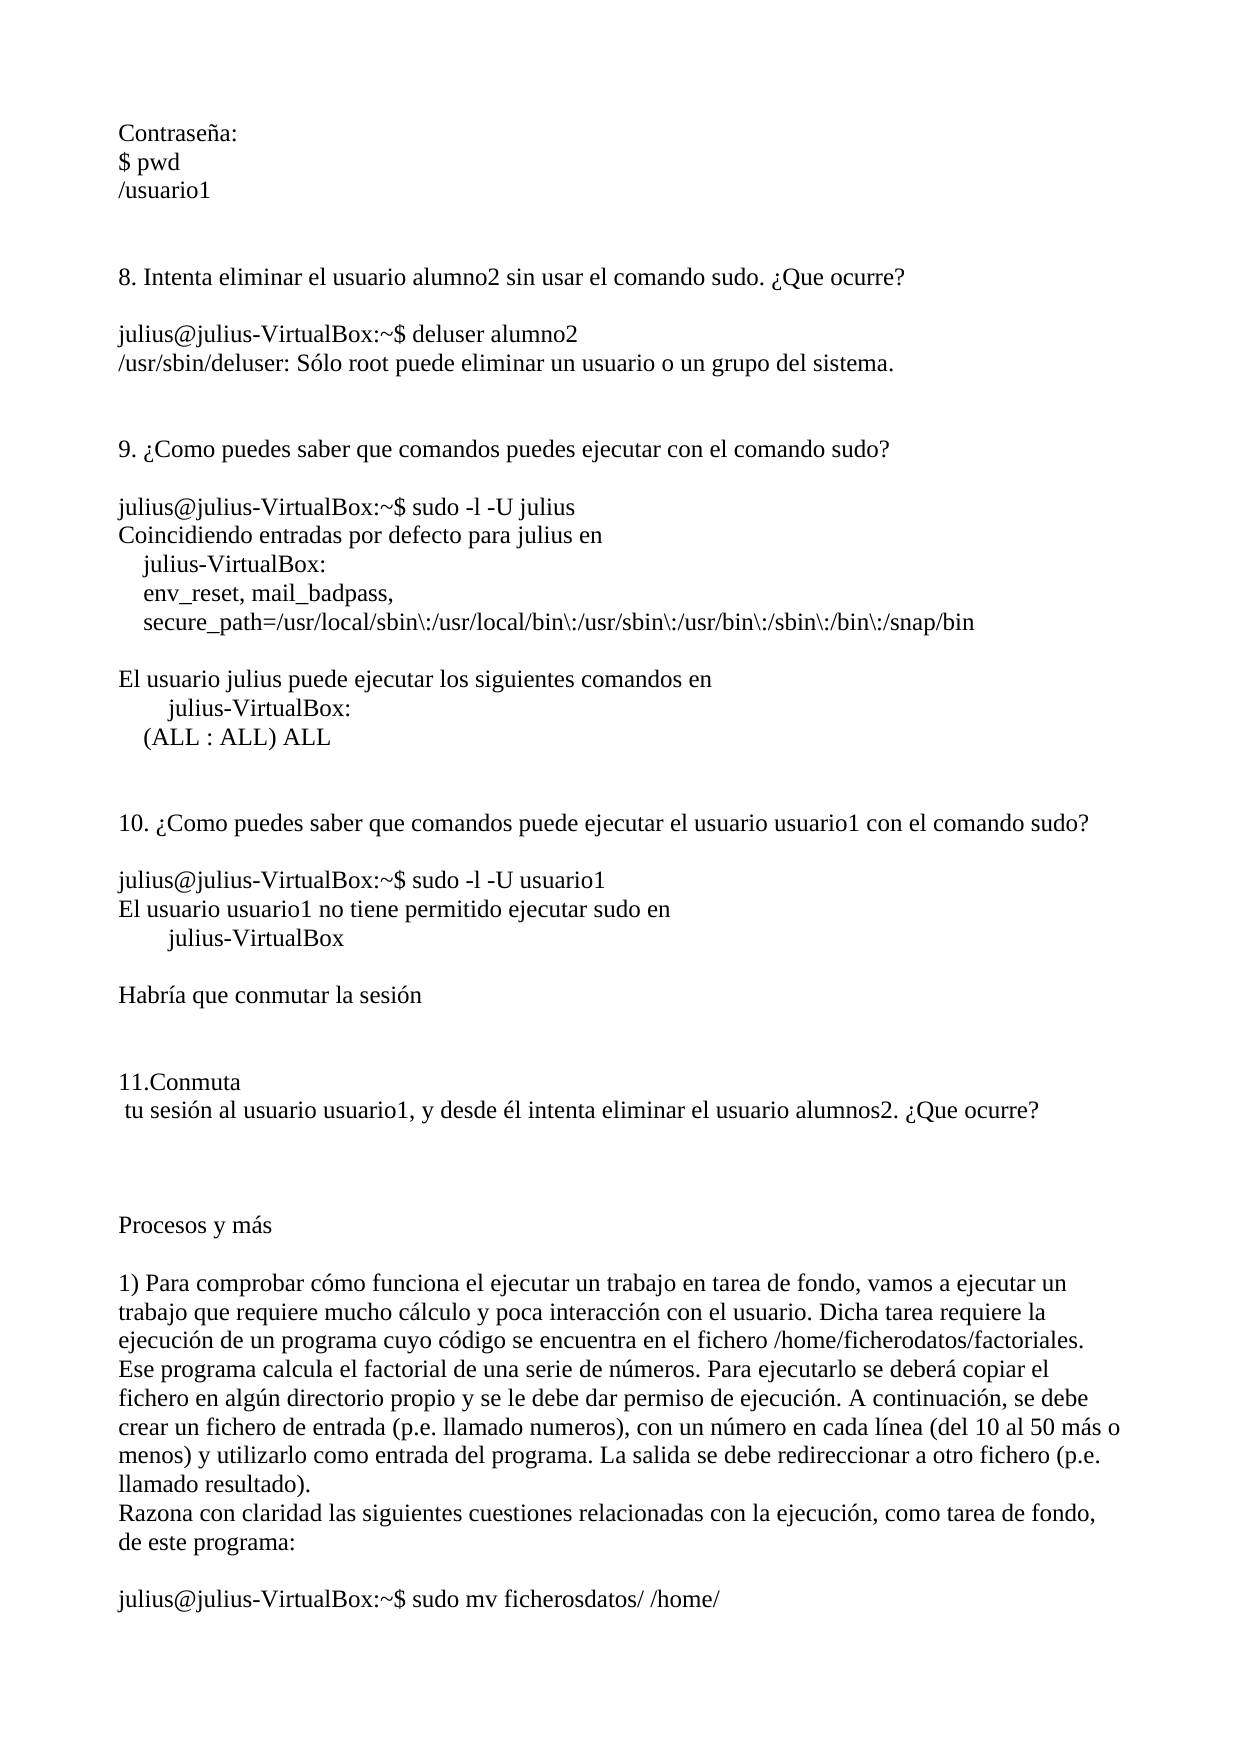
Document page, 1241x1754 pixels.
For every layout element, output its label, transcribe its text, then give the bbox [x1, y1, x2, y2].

text tu sesión al usuario usuario1, y desde él intenta eliminar el usuario alumnos2. ¿Que ocurre? Procesos y más 1) Para comprobar cómo funciona el ejecutar un trabajo en tarea de fondo, vamos a ejecutar un trabajo que requiere mucho cálculo y poca interacción con el usuario. Dicha tarea requiere la ejecución de un programa cuyo código se encuentra en el fichero /home/ficherodatos/factoriales. Ese programa calcula el factorial de una serie de números. Para ejecutarlo se deberá copiar el fichero en algún directorio propio y se le debe dar permiso de ejecución. A continuación, se debe crear un fichero de entrada (p.e. llamado numeros), con un número en cada línea (del 10 al 50 más o menos) y utilizarlo como entrada del programa. La salida se debe redireccionar a otro fichero (p.e. llamado resultado). Razona con claridad las siguientes cuestiones relacionadas con la ejecución, como tarea de fondo, de este programa: julius@julius-VirtualBox:~$ sudo mv ficherosdatos/ /home/ [118, 1096, 1122, 1613]
text Contraseña: $ pwd /usuario1 8. Intenta eliminar el usuario alumno2 sin usar el comando sudo. ¿Que ocurre? julius@julius-VirtualBox:~$ deluser alumno2 /usr/sbin/deluser: Sólo root puede eliminar un usuario o un grupo del sistema. 9. ¿Como puedes saber que comandos puedes ejecutar con el comando sudo? julius@julius-VirtualBox:~$ sudo -l -U julius Coincidiendo entradas por defecto para julius en julius-VirtualBox: env_reset, mail_badpass, secure_path=/usr/local/sbin\:/usr/local/bin\:/usr/sbin\:/usr/bin\:/sbin\:/bin\:/snap/bin El usuario julius puede ejecutar los siguientes comandos en julius-VirtualBox: (ALL : ALL) ALL 10. ¿Como puedes saber que comandos puede ejecutar el usuario usuario1 con el comando sudo? julius@julius-VirtualBox:~$ sudo -l -U usuario1 El usuario usuario1 no tiene permitido ejecutar sudo en julius-VirtualBox Habría que conmutar la sesión 11.Conmuta [118, 118, 1122, 1096]
